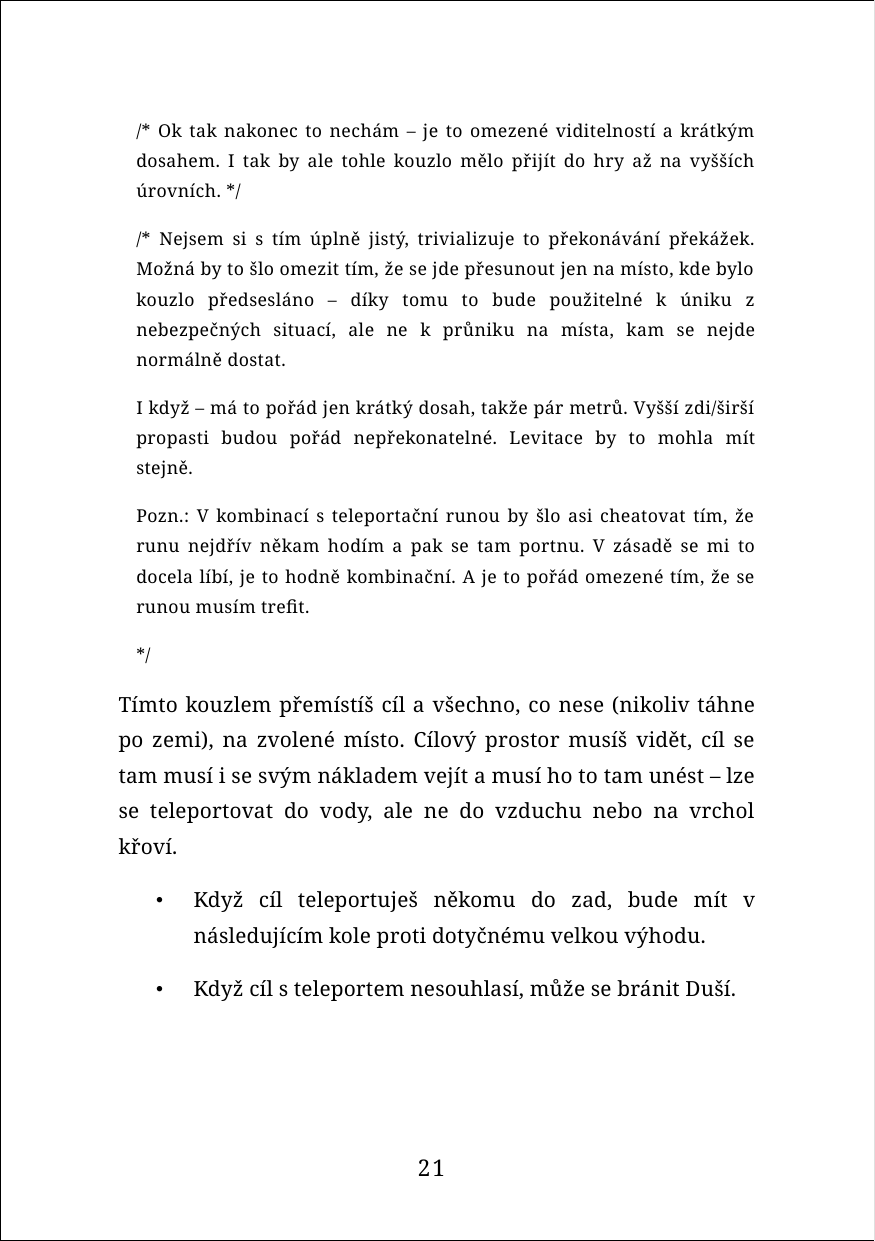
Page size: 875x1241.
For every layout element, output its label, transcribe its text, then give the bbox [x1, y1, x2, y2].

list Když cíl teleportuješ někomu do zad, bude mít v následujícím kole proti dotyčnému velkou výhodu. [156, 885, 756, 949]
text Pozn.: V kombinací s teleportační runou by šlo asi cheatovat tím, že runu nejdřív někam hodím a pak se tam portnu. V zásadě se mi to docela líbí, je to hodně kombinační. A je to pořád omezené tím, že se runou musím trefit. [136, 504, 756, 618]
text Tímto kouzlem přemístíš cíl a všechno, co nese (nikoliv táhne po zemi), na zvolené místo. Cílový prostor musíš vidět, cíl se tam musí i se svým nákladem vejít a musí ho to tam unést – lze se teleportovat do vody, ale ne do vzduchu nebo na vrchol křoví. [118, 690, 756, 861]
list Když cíl s teleportem nesouhlasí, může se bránit Duší. [156, 974, 756, 1003]
text I když – má to pořád jen krátký dosah, takže pár metrů. Vyšší zdi/širší propasti budou pořád nepřekonatelné. Levitace by to mohla mít stejně. [136, 395, 756, 480]
text /* Nejsem si s tím úplně jistý, trivializuje to překonávání překážek. Možná by to šlo omezit tím, že se jde přesunout jen na místo, kde bylo kouzlo předsesláno – díky tomu to bude použitelné k úniku z nebezpečných situací, ale ne k průniku na místa, kam se nejde normálně dostat. [136, 227, 756, 372]
text /* Ok tak nakonec to nechám – je to omezené viditelností a krátkým dosahem. I tak by ale tohle kouzlo mělo přijít do hry až na vyšších úrovních. */ [136, 118, 756, 203]
text */ [136, 642, 756, 666]
